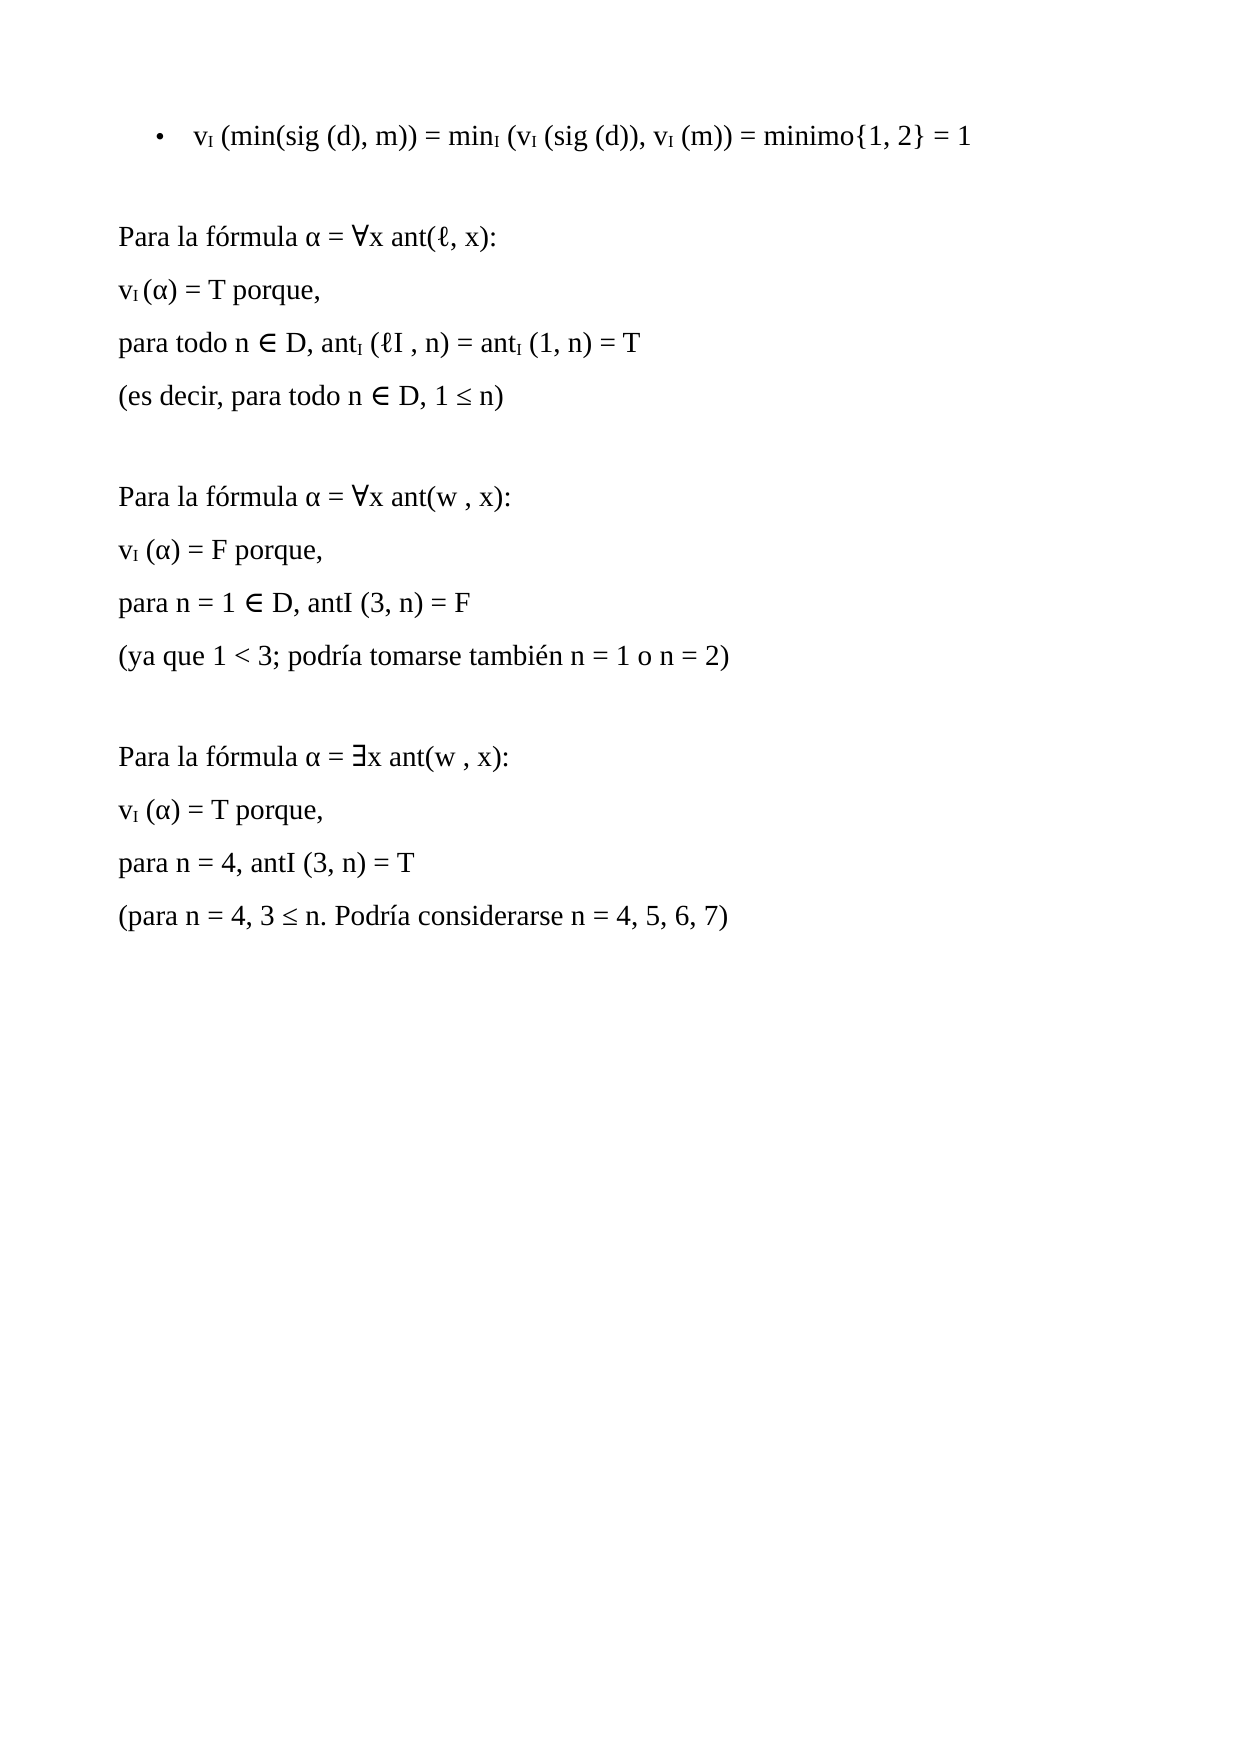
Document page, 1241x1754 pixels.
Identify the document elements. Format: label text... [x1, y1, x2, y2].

text (es decir, para todo n ∈ D, 1 ≤ n) [118, 378, 1122, 412]
text vI (α) = F porque, [118, 532, 1122, 566]
text Para la fórmula α = ∃x ant(w , x): [118, 739, 1122, 773]
list vI (min(sig (d), m)) = minI (vI (sig (d)), vI (m)) = minimo{1, 2} = 1 [156, 118, 1122, 152]
text para n = 1 ∈ D, antI (3, n) = F [118, 585, 1122, 619]
text para todo n ∈ D, antI (ℓI , n) = antI (1, n) = T [118, 325, 1122, 359]
text vI (α) = T porque, [118, 272, 1122, 306]
text Para la fórmula α = ∀x ant(w , x): [118, 479, 1122, 512]
text para n = 4, antI (3, n) = T [118, 845, 1122, 879]
text vI (α) = T porque, [118, 792, 1122, 826]
text Para la fórmula α = ∀x ant(ℓ, x): [118, 219, 1122, 252]
text (ya que 1 < 3; podría tomarse también n = 1 o n = 2) [118, 638, 1122, 672]
text (para n = 4, 3 ≤ n. Podría considerarse n = 4, 5, 6, 7) [118, 898, 1122, 932]
